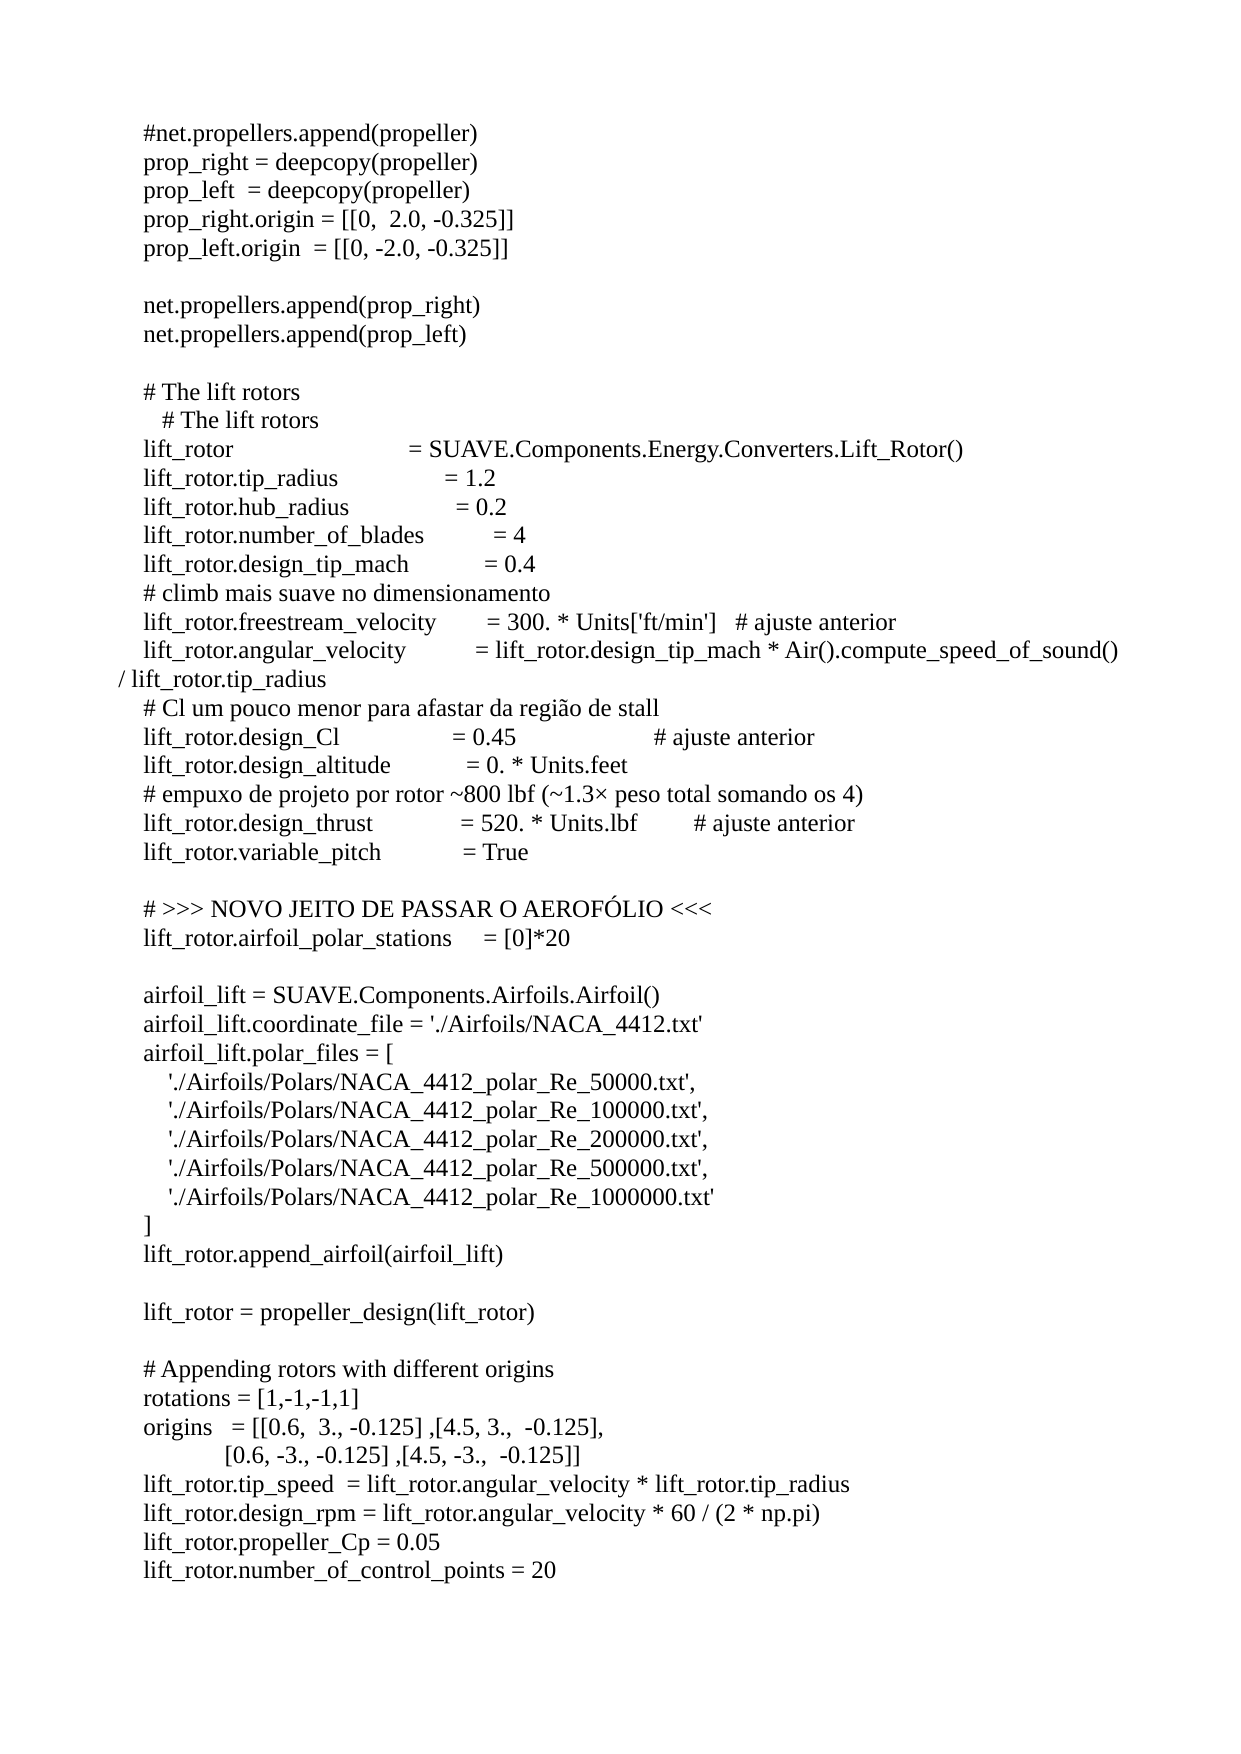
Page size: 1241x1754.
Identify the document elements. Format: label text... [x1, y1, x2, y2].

text lift_rotor.number_of_control_points = 20 [118, 1556, 1122, 1584]
text # The lift rotors [118, 406, 1122, 434]
text # The lift rotors [118, 377, 1122, 406]
text lift_rotor.design_rpm = lift_rotor.angular_velocity * 60 / (2 * np.pi) [118, 1498, 1122, 1527]
text airfoil_lift.coordinate_file = './Airfoils/NACA_4412.txt' [118, 1009, 1122, 1038]
text [0.6, -3., -0.125] ,[4.5, -3., -0.125]] [118, 1441, 1122, 1469]
text lift_rotor = propeller_design(lift_rotor) [118, 1297, 1122, 1326]
text lift_rotor.append_airfoil(airfoil_lift) [118, 1239, 1122, 1268]
text rotations = [1,-1,-1,1] [118, 1383, 1122, 1412]
text prop_left = deepcopy(propeller) [118, 176, 1122, 204]
text lift_rotor.tip_radius = 1.2 [118, 463, 1122, 492]
text # empuxo de projeto por rotor ~800 lbf (~1.3× peso total somando os 4) [118, 779, 1122, 808]
text lift_rotor.design_altitude = 0. * Units.feet [118, 751, 1122, 779]
text lift_rotor = SUAVE.Components.Energy.Converters.Lift_Rotor() [118, 434, 1122, 463]
text # climb mais suave no dimensionamento [118, 578, 1122, 607]
text origins = [[0.6, 3., -0.125] ,[4.5, 3., -0.125], [118, 1412, 1122, 1441]
text lift_rotor.angular_velocity = lift_rotor.design_tip_mach * Air().compute_speed_of_sound() / lift_rotor.tip_radius [118, 636, 1122, 693]
text lift_rotor.variable_pitch = True [118, 837, 1122, 866]
text './Airfoils/Polars/NACA_4412_polar_Re_1000000.txt' [118, 1182, 1122, 1211]
text './Airfoils/Polars/NACA_4412_polar_Re_500000.txt', [118, 1153, 1122, 1182]
text lift_rotor.number_of_blades = 4 [118, 521, 1122, 549]
text # Cl um pouco menor para afastar da região de stall [118, 693, 1122, 722]
text airfoil_lift.polar_files = [ [118, 1038, 1122, 1067]
text lift_rotor.hub_radius = 0.2 [118, 492, 1122, 521]
text # >>> NOVO JEITO DE PASSAR O AEROFÓLIO <<< [118, 894, 1122, 923]
text lift_rotor.tip_speed = lift_rotor.angular_velocity * lift_rotor.tip_radius [118, 1469, 1122, 1498]
text # Appending rotors with different origins [118, 1354, 1122, 1383]
text './Airfoils/Polars/NACA_4412_polar_Re_100000.txt', [118, 1096, 1122, 1124]
text lift_rotor.design_thrust = 520. * Units.lbf # ajuste anterior [118, 808, 1122, 837]
text lift_rotor.airfoil_polar_stations = [0]*20 [118, 923, 1122, 952]
text lift_rotor.design_tip_mach = 0.4 [118, 549, 1122, 578]
text prop_left.origin = [[0, -2.0, -0.325]] [118, 233, 1122, 262]
text airfoil_lift = SUAVE.Components.Airfoils.Airfoil() [118, 981, 1122, 1009]
text prop_right = deepcopy(propeller) [118, 147, 1122, 176]
text #net.propellers.append(propeller) [118, 118, 1122, 147]
text lift_rotor.freestream_velocity = 300. * Units['ft/min'] # ajuste anterior [118, 607, 1122, 636]
text './Airfoils/Polars/NACA_4412_polar_Re_200000.txt', [118, 1124, 1122, 1153]
text prop_right.origin = [[0, 2.0, -0.325]] [118, 204, 1122, 233]
text lift_rotor.propeller_Cp = 0.05 [118, 1527, 1122, 1556]
text lift_rotor.design_Cl = 0.45 # ajuste anterior [118, 722, 1122, 751]
text net.propellers.append(prop_left) [118, 319, 1122, 348]
text ] [118, 1211, 1122, 1239]
text './Airfoils/Polars/NACA_4412_polar_Re_50000.txt', [118, 1067, 1122, 1096]
text net.propellers.append(prop_right) [118, 291, 1122, 319]
